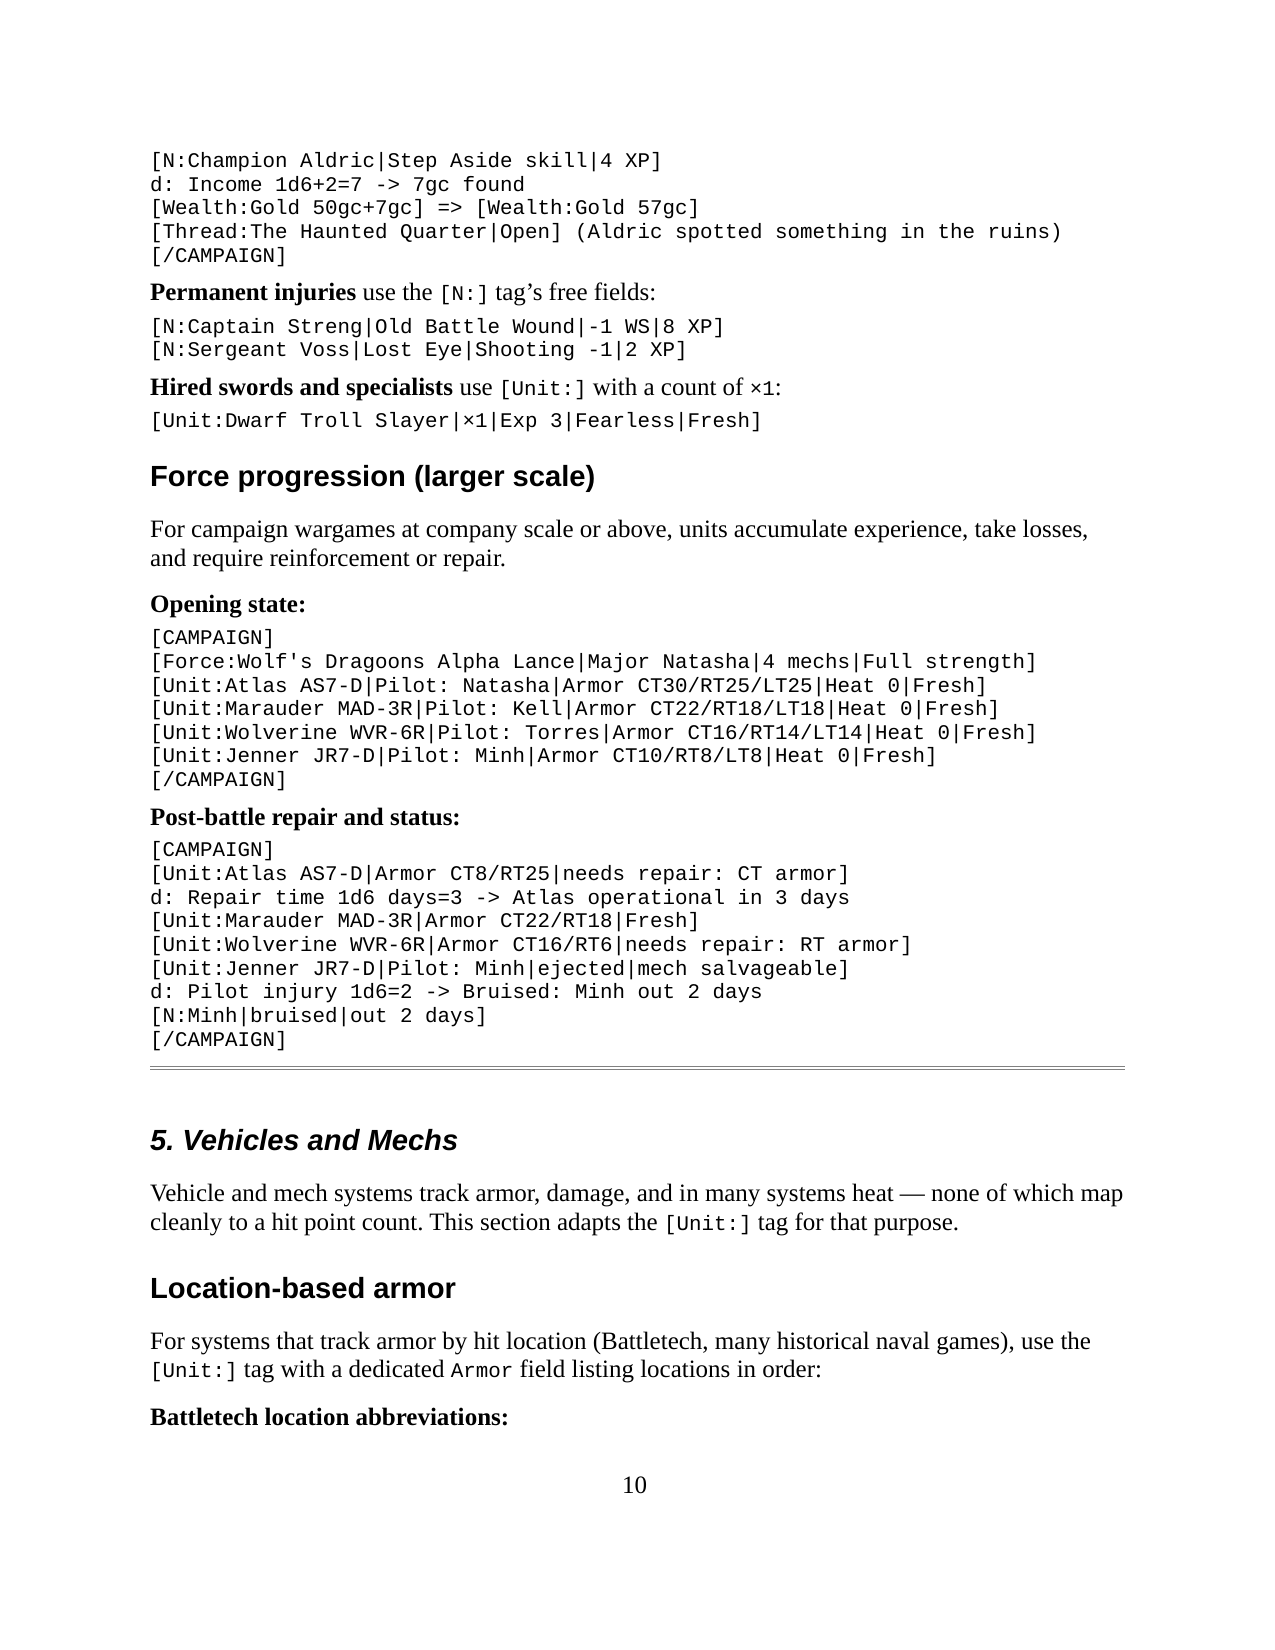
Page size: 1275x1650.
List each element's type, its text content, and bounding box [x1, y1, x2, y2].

text Vehicle and mech systems track armor, damage, and in many systems heat — none of which map cleanly to a hit point count. This section adapts the [Unit:] tag for that purpose. [150, 1178, 1125, 1237]
text [Unit:Wolverine WVR-6R|Pilot: Torres|Armor CT16/RT14/LT14|Heat 0|Fresh] [150, 722, 1125, 746]
text Post-battle repair and status: [150, 802, 1125, 831]
text [N:Minh|bruised|out 2 days] [150, 1005, 1125, 1029]
text For campaign wargames at company scale or above, units accumulate experience, take losses, and require reinforcement or repair. [150, 514, 1125, 572]
text [Unit:Wolverine WVR-6R|Armor CT16/RT6|needs repair: RT armor] [150, 934, 1125, 958]
text [/CAMPAIGN] [150, 769, 1125, 793]
text [Unit:Jenner JR7-D|Pilot: Minh|ejected|mech salvageable] [150, 958, 1125, 981]
text [N:Captain Streng|Old Battle Wound|-1 WS|8 XP] [150, 316, 1125, 339]
text d: Repair time 1d6 days=3 -> Atlas operational in 3 days [150, 887, 1125, 910]
text [Unit:Atlas AS7-D|Armor CT8/RT25|needs repair: CT armor] [150, 863, 1125, 887]
text [Unit:Marauder MAD-3R|Pilot: Kell|Armor CT22/RT18/LT18|Heat 0|Fresh] [150, 698, 1125, 722]
text [/CAMPAIGN] [150, 244, 1125, 268]
subtitle Location-based armor [150, 1271, 1125, 1304]
text Battletech location abbreviations: [150, 1402, 1125, 1431]
subtitle 5. Vehicles and Mechs [150, 1123, 1125, 1157]
text Permanent injuries use the [N:] tag’s free fields: [150, 277, 1125, 307]
subtitle Force progression (larger scale) [150, 459, 1125, 493]
text Hired swords and specialists use [Unit:] with a count of ×1: [150, 372, 1125, 402]
text d: Income 1d6+2=7 -> 7gc found [150, 174, 1125, 197]
text [Force:Wolf's Dragoons Alpha Lance|Major Natasha|4 mechs|Full strength] [150, 651, 1125, 674]
text [Thread:The Haunted Quarter|Open] (Aldric spotted something in the ruins) [150, 221, 1125, 244]
text [Unit:Marauder MAD-3R|Armor CT22/RT18|Fresh] [150, 910, 1125, 934]
text [Unit:Dwarf Troll Slayer|×1|Exp 3|Fearless|Fresh] [150, 411, 1125, 434]
text [Wealth:Gold 50gc+7gc] => [Wealth:Gold 57gc] [150, 197, 1125, 221]
text d: Pilot injury 1d6=2 -> Bruised: Minh out 2 days [150, 981, 1125, 1005]
text [N:Champion Aldric|Step Aside skill|4 XP] [150, 150, 1125, 174]
text For systems that track armor by hit location (Battletech, many historical naval games), use the [Unit:] tag with a dedicated Armor field listing locations in order: [150, 1326, 1125, 1384]
text Opening state: [150, 589, 1125, 618]
text [CAMPAIGN] [150, 627, 1125, 651]
text [N:Sergeant Voss|Lost Eye|Shooting -1|2 XP] [150, 339, 1125, 363]
text [/CAMPAIGN] [150, 1029, 1125, 1052]
text [Unit:Jenner JR7-D|Pilot: Minh|Armor CT10/RT8/LT8|Heat 0|Fresh] [150, 746, 1125, 769]
text [CAMPAIGN] [150, 839, 1125, 863]
text [Unit:Atlas AS7-D|Pilot: Natasha|Armor CT30/RT25/LT25|Heat 0|Fresh] [150, 674, 1125, 698]
